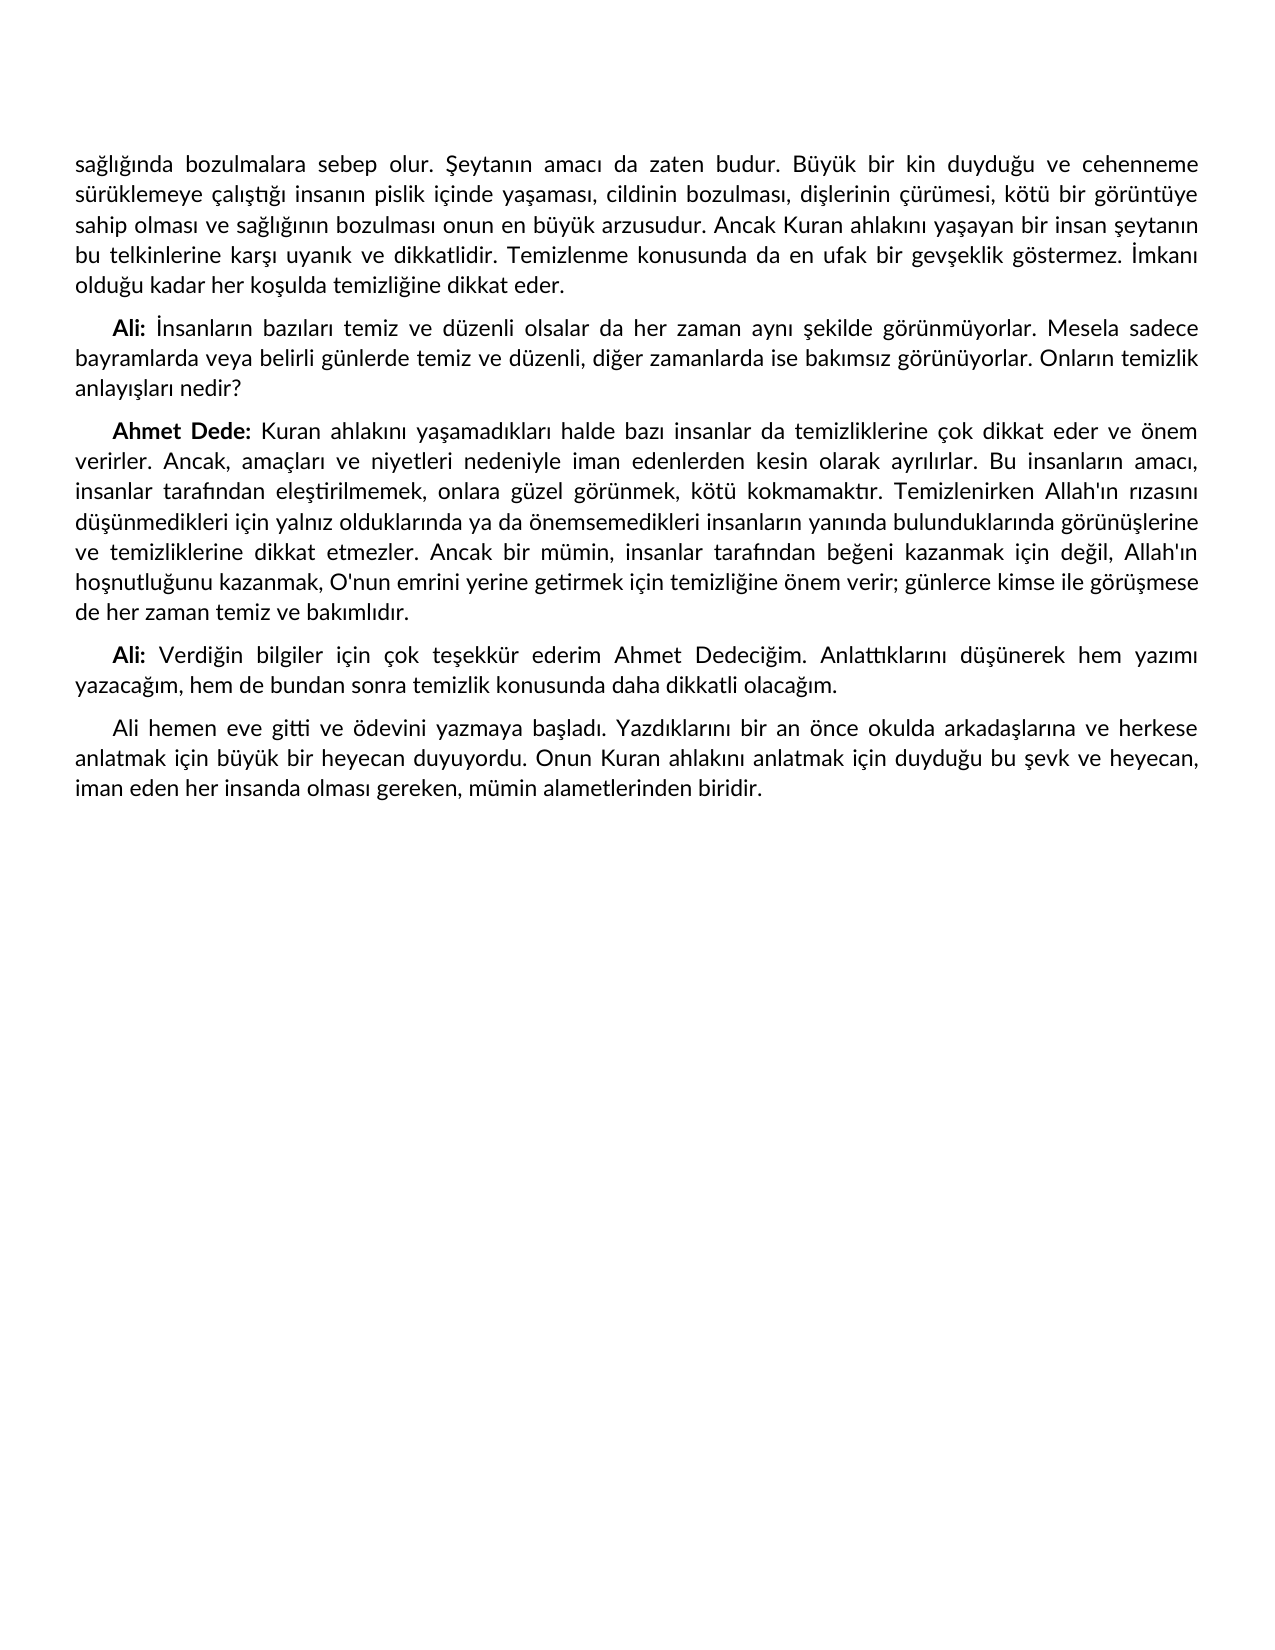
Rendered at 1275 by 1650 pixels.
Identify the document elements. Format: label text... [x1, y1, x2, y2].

text Ali hemen eve gitti ve ödevini yazmaya başladı. Yazdıklarını bir an önce okulda arkadaşlarına ve herkese anlatmak için büyük bir heyecan duyuyordu. Onun Kuran ahlakını anlatmak için duyduğu bu şevk ve heyecan, iman eden her insanda olması gereken, mümin alametlerinden biridir. [75, 713, 1200, 801]
text Ahmet Dede: Kuran ahlakını yaşamadıkları halde bazı insanlar da temizliklerine çok dikkat eder ve önem verirler. Ancak, amaçları ve niyetleri nedeniyle iman edenlerden kesin olarak ayrılırlar. Bu insanların amacı, insanlar tarafından eleştirilmemek, onlara güzel görünmek, kötü kokmamaktır. Temizlenirken Allah'ın rızasını düşünmedikleri için yalnız olduklarında ya da önemsemedikleri insanların yanında bulunduklarında görünüşlerine ve temizliklerine dikkat etmezler. Ancak bir mümin, insanlar tarafından beğeni kazanmak için değil, Allah'ın hoşnutluğunu kazanmak, O'nun emrini yerine getirmek için temizliğine önem verir; günlerce kimse ile görüşmese de her zaman temiz ve bakımlıdır. [75, 417, 1200, 625]
text Ali: Verdiğin bilgiler için çok teşekkür ederim Ahmet Dedeciğim. Anlattıklarını düşünerek hem yazımı yazacağım, hem de bundan sonra temizlik konusunda daha dikkatli olacağım. [75, 641, 1200, 698]
text Ali: İnsanların bazıları temiz ve düzenli olsalar da her zaman aynı şekilde görünmüyorlar. Mesela sadece bayramlarda veya belirli günlerde temiz ve düzenli, diğer zamanlarda ise bakımsız görünüyorlar. Onların temizlik anlayışları nedir? [75, 313, 1200, 401]
text sağlığında bozulmalara sebep olur. Şeytanın amacı da zaten budur. Büyük bir kin duyduğu ve cehenneme sürüklemeye çalıştığı insanın pislik içinde yaşaması, cildinin bozulması, dişlerinin çürümesi, kötü bir görüntüye sahip olması ve sağlığının bozulması onun en büyük arzusudur. Ancak Kuran ahlakını yaşayan bir insan şeytanın bu telkinlerine karşı uyanık ve dikkatlidir. Temizlenme konusunda da en ufak bir gevşeklik göstermez. İmkanı olduğu kadar her koşulda temizliğine dikkat eder. [75, 150, 1200, 298]
